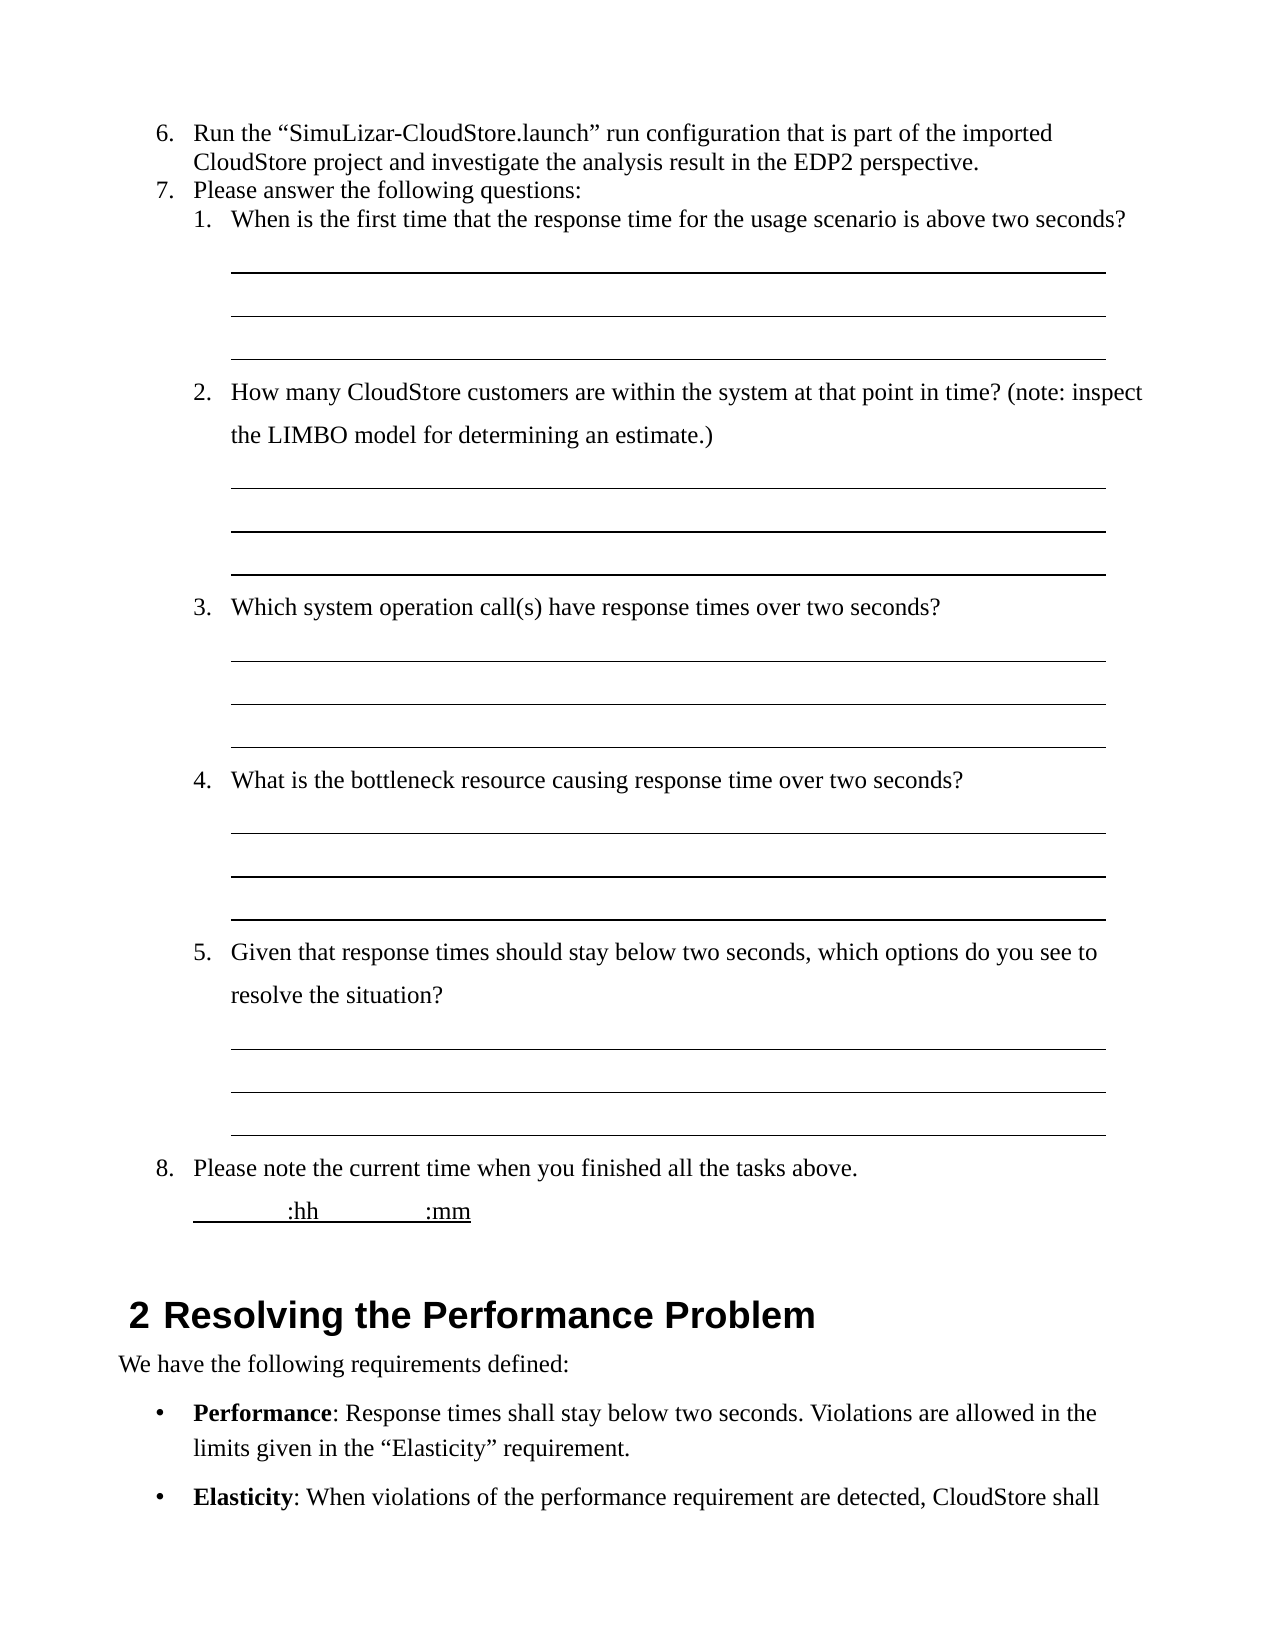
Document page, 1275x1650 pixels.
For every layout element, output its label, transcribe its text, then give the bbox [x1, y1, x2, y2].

list How many CloudStore customers are within the system at that point in time? (note: inspect the LIMBO model for determining an estimate.) [193, 377, 1157, 535]
list Performance: Response times shall stay below two seconds. Violations are allowed in the limits given in the “Elasticity” requirement. [156, 1398, 1157, 1462]
list Which system operation call(s) have response times over two seconds? [193, 592, 1157, 707]
list Please answer the following questions: [156, 176, 1157, 204]
list Given that response times should stay below two seconds, which options do you see to resolve the situation? [193, 937, 1157, 1096]
list What is the bottleneck resource causing response time over two seconds? [193, 765, 1157, 880]
list Run the “SimuLizar-CloudStore.launch” run configuration that is part of the imported CloudStore project and investigate the analysis result in the EDP2 perspective. [156, 118, 1157, 176]
list When is the first time that the response time for the usage scenario is above two seconds? [193, 204, 1157, 319]
text We have the following requirements defined: [118, 1349, 1157, 1378]
subtitle Resolving the Performance Problem [118, 1293, 1157, 1337]
list Please note the current time when you finished all the tasks above. :hh :mm [156, 1153, 1157, 1225]
list Elasticity: When violations of the performance requirement are detected, CloudStore shall [156, 1482, 1157, 1511]
